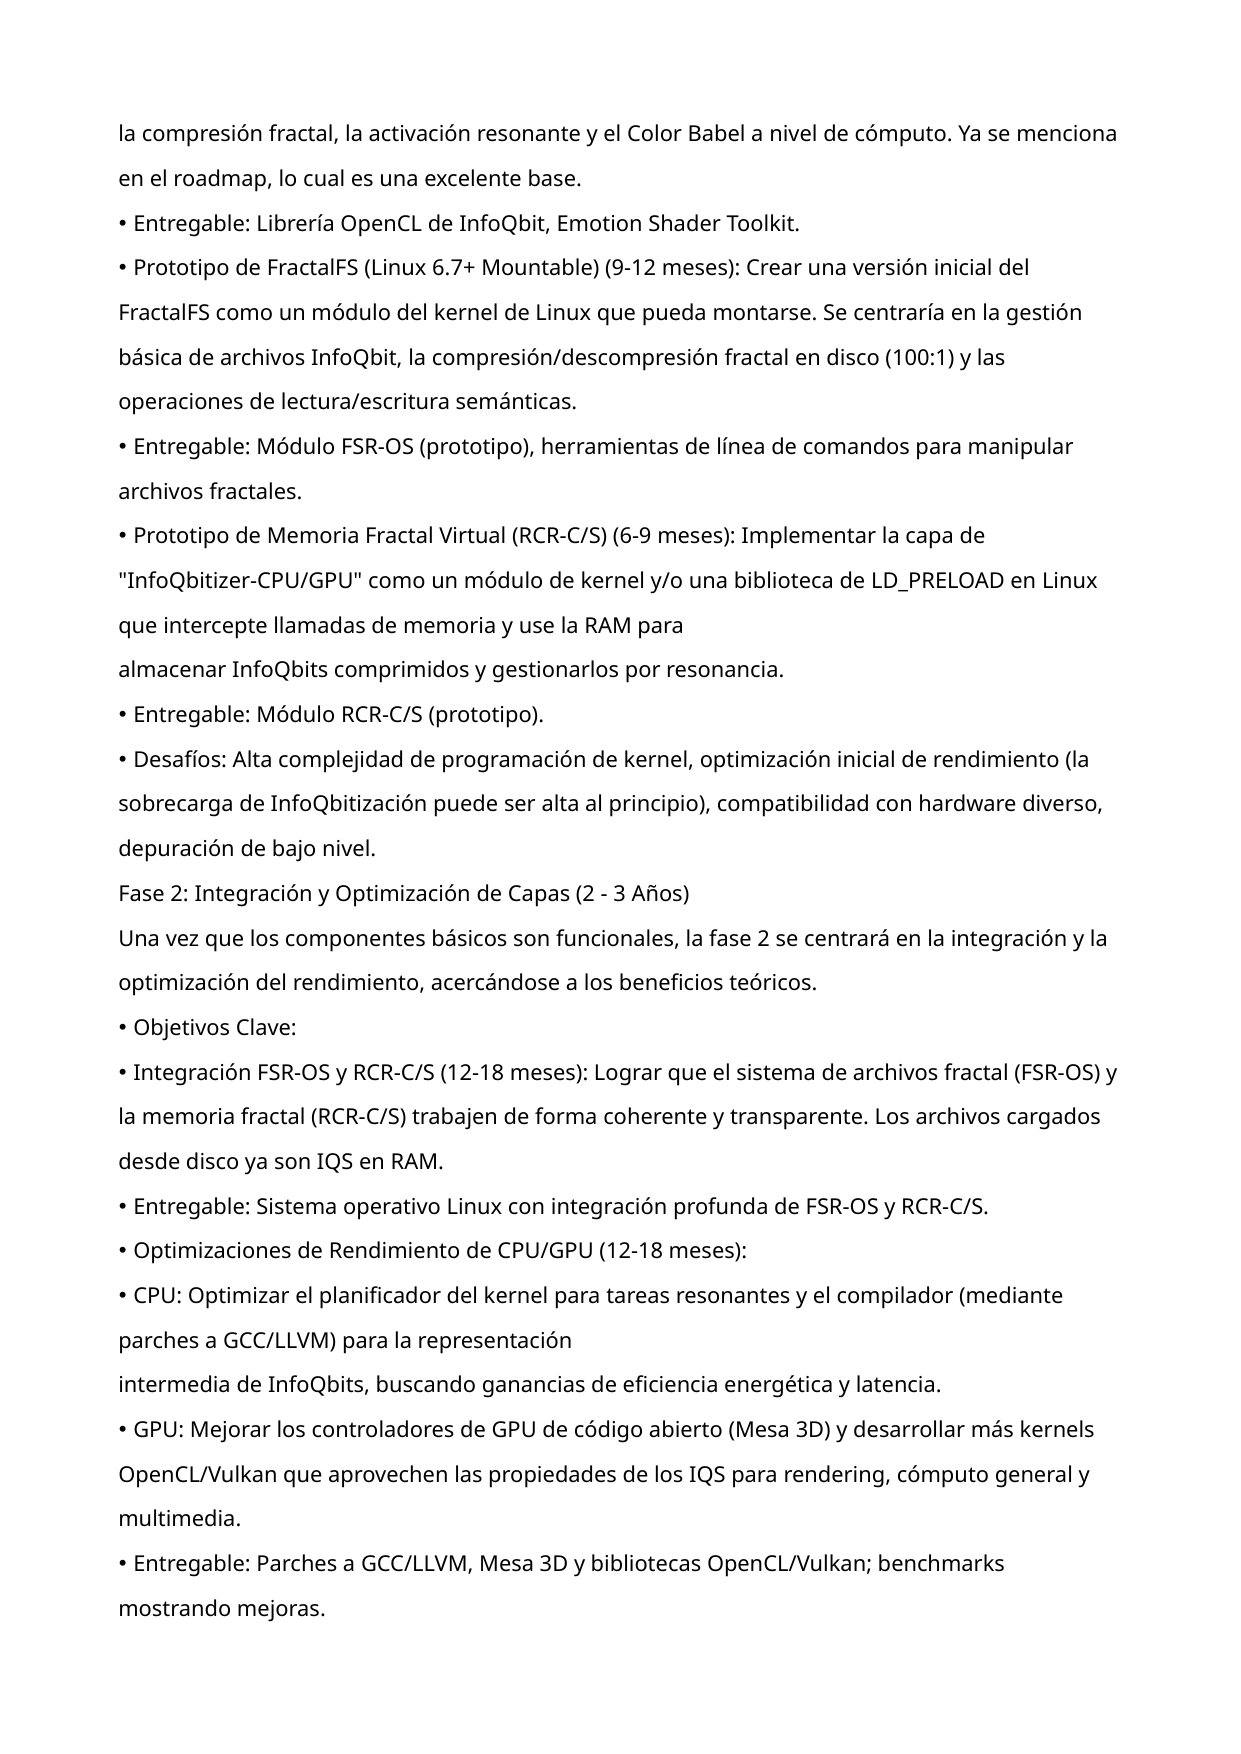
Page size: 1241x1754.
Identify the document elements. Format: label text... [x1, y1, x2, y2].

text la compresión fractal, la activación resonante y el Color Babel a nivel de cómputo. Ya se menciona en el roadmap, lo cual es una excelente base. [118, 118, 1122, 193]
text • Desafíos: Alta complejidad de programación de kernel, optimización inicial de rendimiento (la sobrecarga de InfoQbitización puede ser alta al principio), compatibilidad con hardware diverso, depuración de bajo nivel. [118, 744, 1122, 863]
text • Prototipo de Memoria Fractal Virtual (RCR-C/S) (6-9 meses): Implementar la capa de "InfoQbitizer-CPU/GPU" como un módulo de kernel y/o una biblioteca de LD_PRELOAD en Linux que intercepte llamadas de memoria y use la RAM para [118, 520, 1122, 639]
text • Prototipo de FractalFS (Linux 6.7+ Mountable) (9-12 meses): Crear una versión inicial del FractalFS como un módulo del kernel de Linux que pueda montarse. Se centraría en la gestión básica de archivos InfoQbit, la compresión/descompresión fractal en disco (100:1) y las operaciones de lectura/escritura semánticas. [118, 252, 1122, 416]
text • Entregable: Librería OpenCL de InfoQbit, Emotion Shader Toolkit. [118, 207, 1122, 237]
text • Optimizaciones de Rendimiento de CPU/GPU (12-18 meses): [118, 1235, 1122, 1265]
text intermedia de InfoQbits, buscando ganancias de eficiencia energética y latencia. [118, 1369, 1122, 1399]
text Una vez que los componentes básicos son funcionales, la fase 2 se centrará en la integración y la optimización del rendimiento, acercándose a los beneficios teóricos. [118, 922, 1122, 997]
text • Entregable: Módulo FSR-OS (prototipo), herramientas de línea de comandos para manipular archivos fractales. [118, 431, 1122, 505]
text • Entregable: Parches a GCC/LLVM, Mesa 3D y bibliotecas OpenCL/Vulkan; benchmarks mostrando mejoras. [118, 1548, 1122, 1623]
text • CPU: Optimizar el planificador del kernel para tareas resonantes y el compilador (mediante parches a GCC/LLVM) para la representación [118, 1280, 1122, 1354]
text • Objetivos Clave: [118, 1012, 1122, 1042]
text Fase 2: Integración y Optimización de Capas (2 - 3 Años) [118, 878, 1122, 908]
text • Entregable: Módulo RCR-C/S (prototipo). [118, 699, 1122, 729]
text almacenar InfoQbits comprimidos y gestionarlos por resonancia. [118, 654, 1122, 684]
text • Entregable: Sistema operativo Linux con integración profunda de FSR-OS y RCR-C/S. [118, 1191, 1122, 1220]
text • GPU: Mejorar los controladores de GPU de código abierto (Mesa 3D) y desarrollar más kernels OpenCL/Vulkan que aprovechen las propiedades de los IQS para rendering, cómputo general y multimedia. [118, 1414, 1122, 1533]
text • Integración FSR-OS y RCR-C/S (12-18 meses): Lograr que el sistema de archivos fractal (FSR-OS) y la memoria fractal (RCR-C/S) trabajen de forma coherente y transparente. Los archivos cargados desde disco ya son IQS en RAM. [118, 1057, 1122, 1176]
